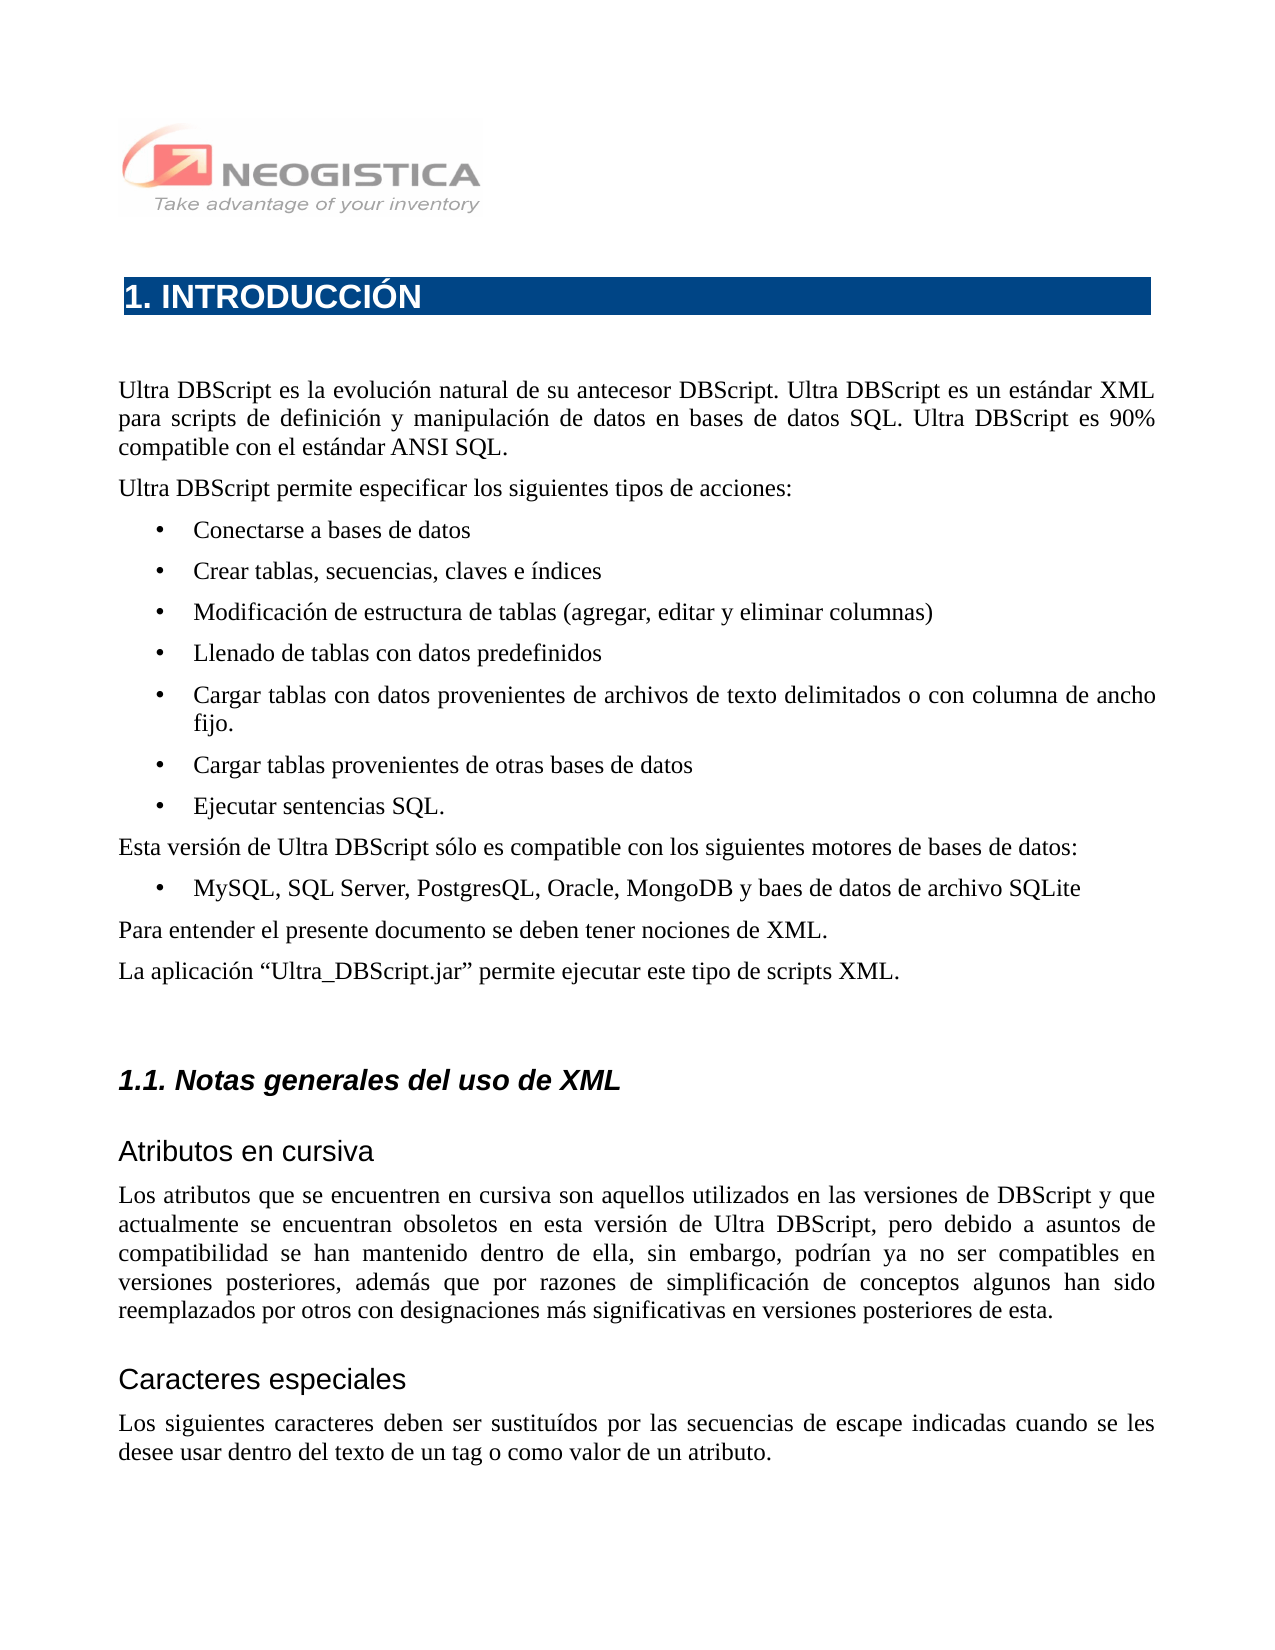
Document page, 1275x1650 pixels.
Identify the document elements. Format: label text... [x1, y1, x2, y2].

list Crear tablas, secuencias, claves e índices [156, 556, 1157, 585]
list Cargar tablas con datos provenientes de archivos de texto delimitados o con columna de ancho fijo. [156, 680, 1157, 737]
text Para entender el presente documento se deben tener nociones de XML. [118, 915, 1157, 943]
list Modificación de estructura de tablas (agregar, editar y eliminar columnas) [156, 597, 1157, 626]
subtitle Caracteres especiales [118, 1362, 1157, 1395]
text Los siguientes caracteres deben ser sustituídos por las secuencias de escape indicadas cuando se les desee usar dentro del texto de un tag o como valor de un atributo. [118, 1408, 1157, 1465]
subtitle Atributos en cursiva [118, 1134, 1157, 1168]
list Ejecutar sentencias SQL. [156, 791, 1157, 820]
list MySQL, SQL Server, PostgresQL, Oracle, MongoDB y baes de datos de archivo SQLite [156, 873, 1157, 902]
list Cargar tablas provenientes de otras bases de datos [156, 750, 1157, 778]
list Conectarse a bases de datos [156, 515, 1157, 543]
text Ultra DBScript es la evolución natural de su antecesor DBScript. Ultra DBScript es un estándar XML para scripts de definición y manipulación de datos en bases de datos SQL. Ultra DBScript es 90% compatible con el estándar ANSI SQL. [118, 375, 1157, 461]
table_header 1. INTRODUCCIÓN [118, 246, 1157, 333]
list Llenado de tablas con datos predefinidos [156, 638, 1157, 667]
text Ultra DBScript permite especificar los siguientes tipos de acciones: [118, 473, 1157, 502]
text Los atributos que se encuentren en cursiva son aquellos utilizados en las versiones de DBScript y que actualmente se encuentran obsoletos en esta versión de Ultra DBScript, pero debido a asuntos de compatibilidad se han mantenido dentro de ella, sin embargo, podrían ya no ser compatibles en versiones posteriores, además que por razones de simplificación de conceptos algunos han sido reemplazados por otros con designaciones más significativas en versiones posteriores de esta. [118, 1181, 1157, 1324]
text Esta versión de Ultra DBScript sólo es compatible con los siguientes motores de bases de datos: [118, 832, 1157, 861]
subtitle 1.1. Notas generales del uso de XML [118, 1063, 1157, 1097]
text La aplicación “Ultra_DBScript.jar” permite ejecutar este tipo de scripts XML. [118, 956, 1157, 985]
